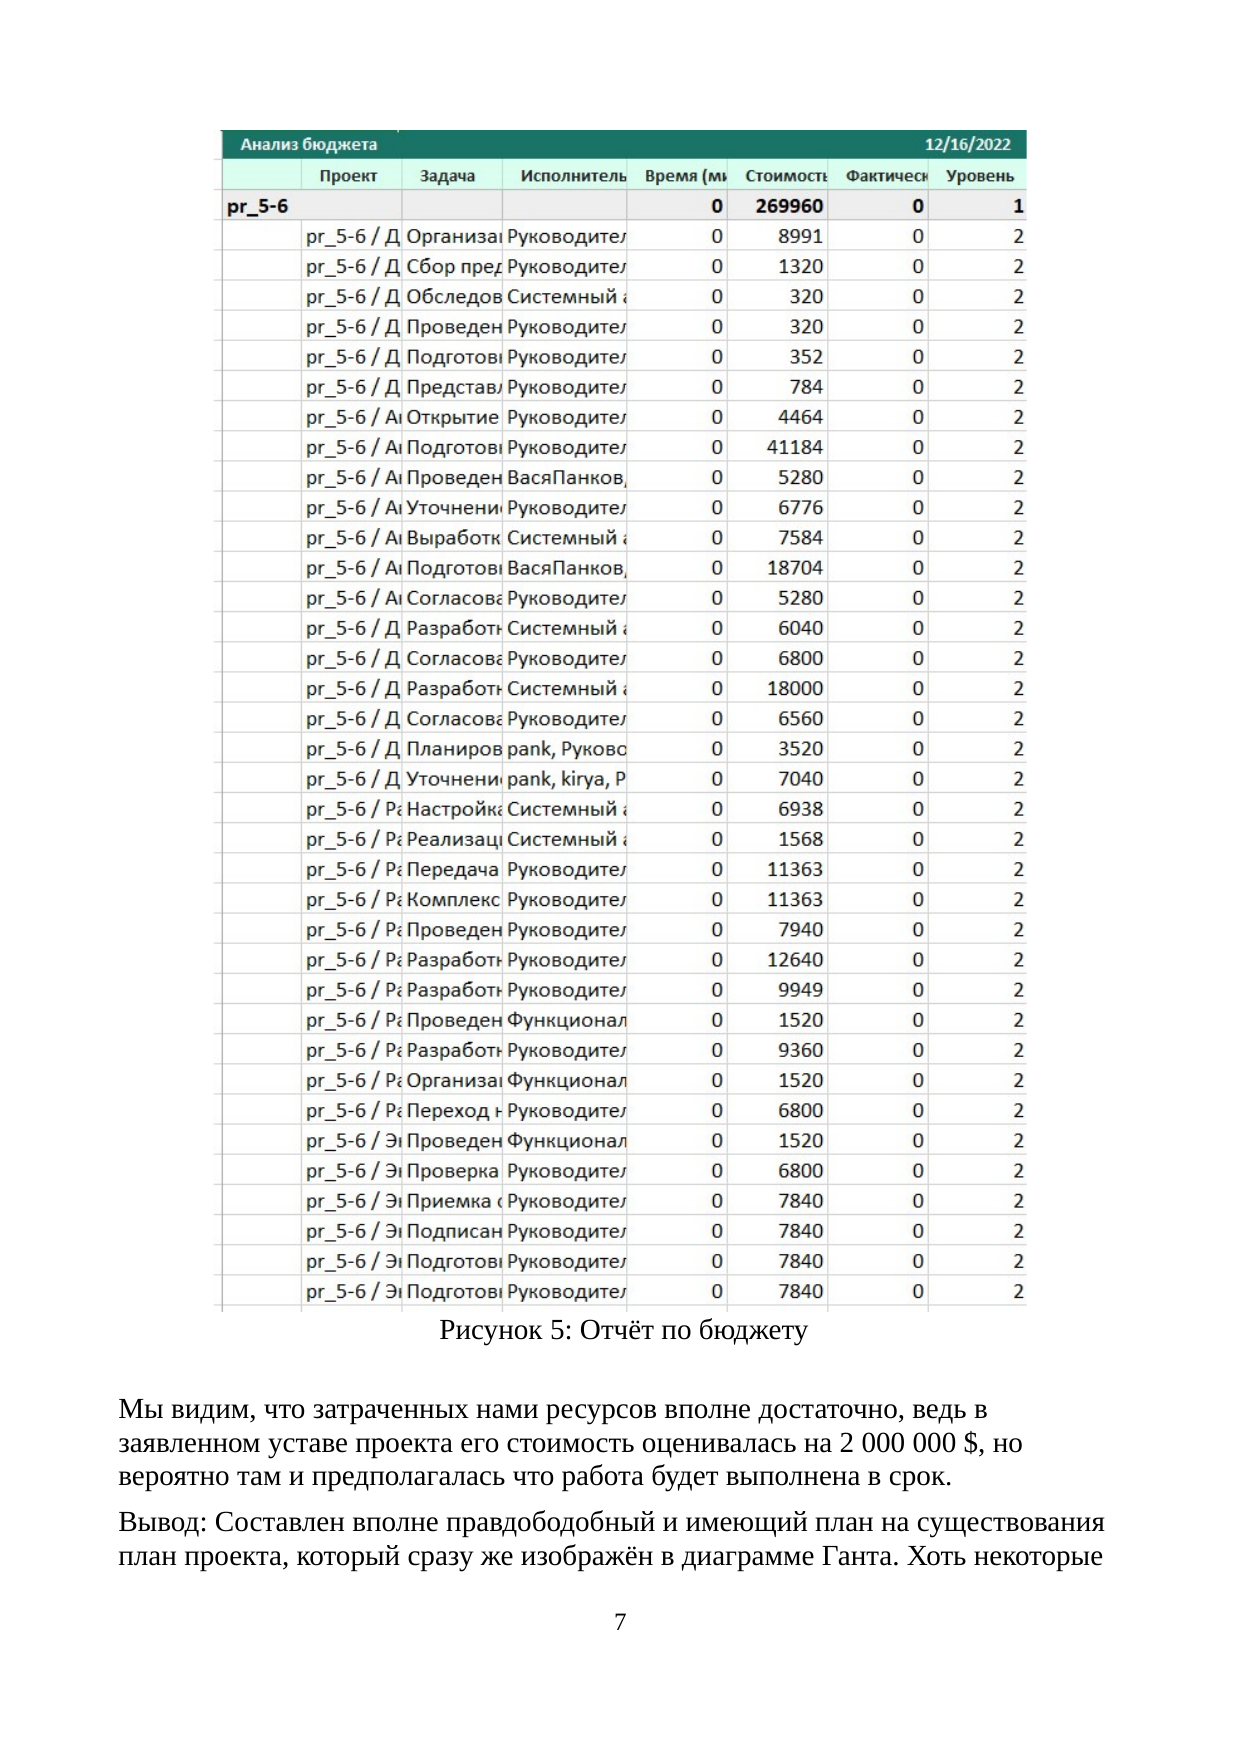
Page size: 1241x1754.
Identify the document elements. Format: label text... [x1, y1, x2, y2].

text Мы видим, что затраченных нами ресурсов вполне достаточно, ведь в заявленном уставе проекта его стоимость оценивалась на 2 000 000 $, но вероятно там и предполагалась что работа будет выполнена в срок. [118, 1391, 1122, 1492]
text Вывод: Составлен вполне правдободобный и имеющий план на существования план проекта, который сразу же изображён в диаграмме Ганта. Хоть некоторые [118, 1504, 1122, 1572]
text Рисунок 5: Отчёт по бюджету [213, 1312, 1027, 1345]
picture [213, 130, 1027, 1312]
